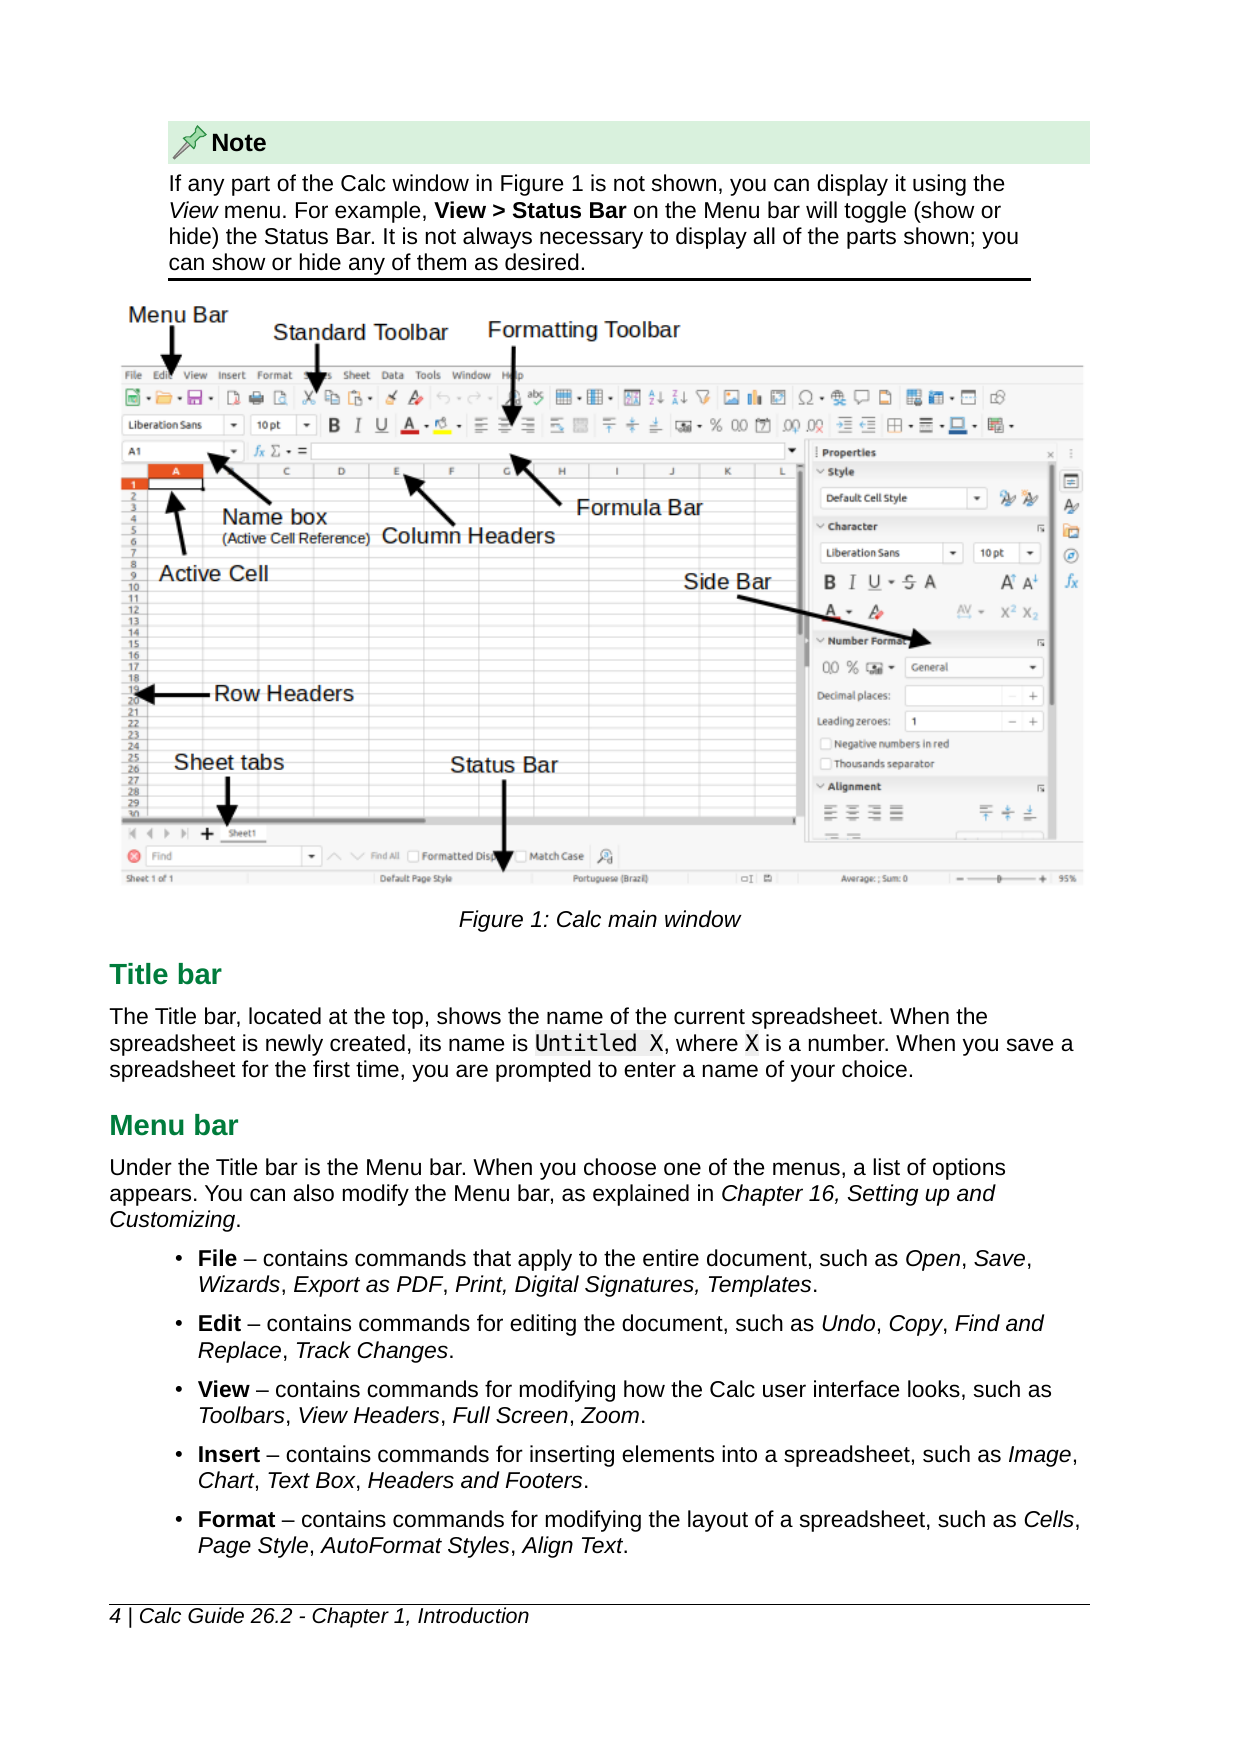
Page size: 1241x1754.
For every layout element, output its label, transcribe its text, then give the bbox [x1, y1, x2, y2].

list File – contains commands that apply to the entire document, such as Open, Save, Wizards, Export as PDF, Print, Digital Signatures, Templates. [183, 1245, 1090, 1298]
picture [109, 293, 1090, 894]
list Edit – contains commands for editing the document, such as Undo, Copy, Find and Replace, Track Changes. [183, 1310, 1090, 1363]
text If any part of the Calc window in Figure 1 is not shown, you can display it using the View menu. For example, View > Status Bar on the Menu bar will toggle (show or hide) the Status Bar. It is not always necessary to display all of the parts shown; you can show or hide any of them as desired. [168, 170, 1031, 278]
subtitle Menu bar [109, 1108, 1090, 1141]
text The Title bar, located at the top, shows the name of the current spreadsheet. When the spreadsheet is newly created, its name is Untitled X, where X is a number. When you save a spreadsheet for the first time, you are prompted to enter a name of your choice. [109, 1003, 1090, 1083]
list View – contains commands for modifying how the Calc user interface looks, such as Toolbars, View Headers, Full Screen, Zoom. [183, 1376, 1090, 1428]
text Figure 1: Calc main window [109, 906, 1090, 932]
list Under the Title bar is the Menu bar. When you choose one of the menus, a list of options appears. You can also modify the Menu bar, as explained in Chapter 16, Setting up and Customizing. [109, 1153, 1090, 1233]
list Format – contains commands for modifying the layout of a spreadsheet, such as Cells, Page Style, AutoFormat Styles, Align Text. [183, 1506, 1090, 1559]
list Insert – contains commands for inserting elements into a spreadsheet, such as Image, Chart, Text Box, Headers and Footers. [183, 1441, 1090, 1493]
subtitle Note [168, 121, 1090, 164]
subtitle Title bar [109, 957, 1090, 991]
